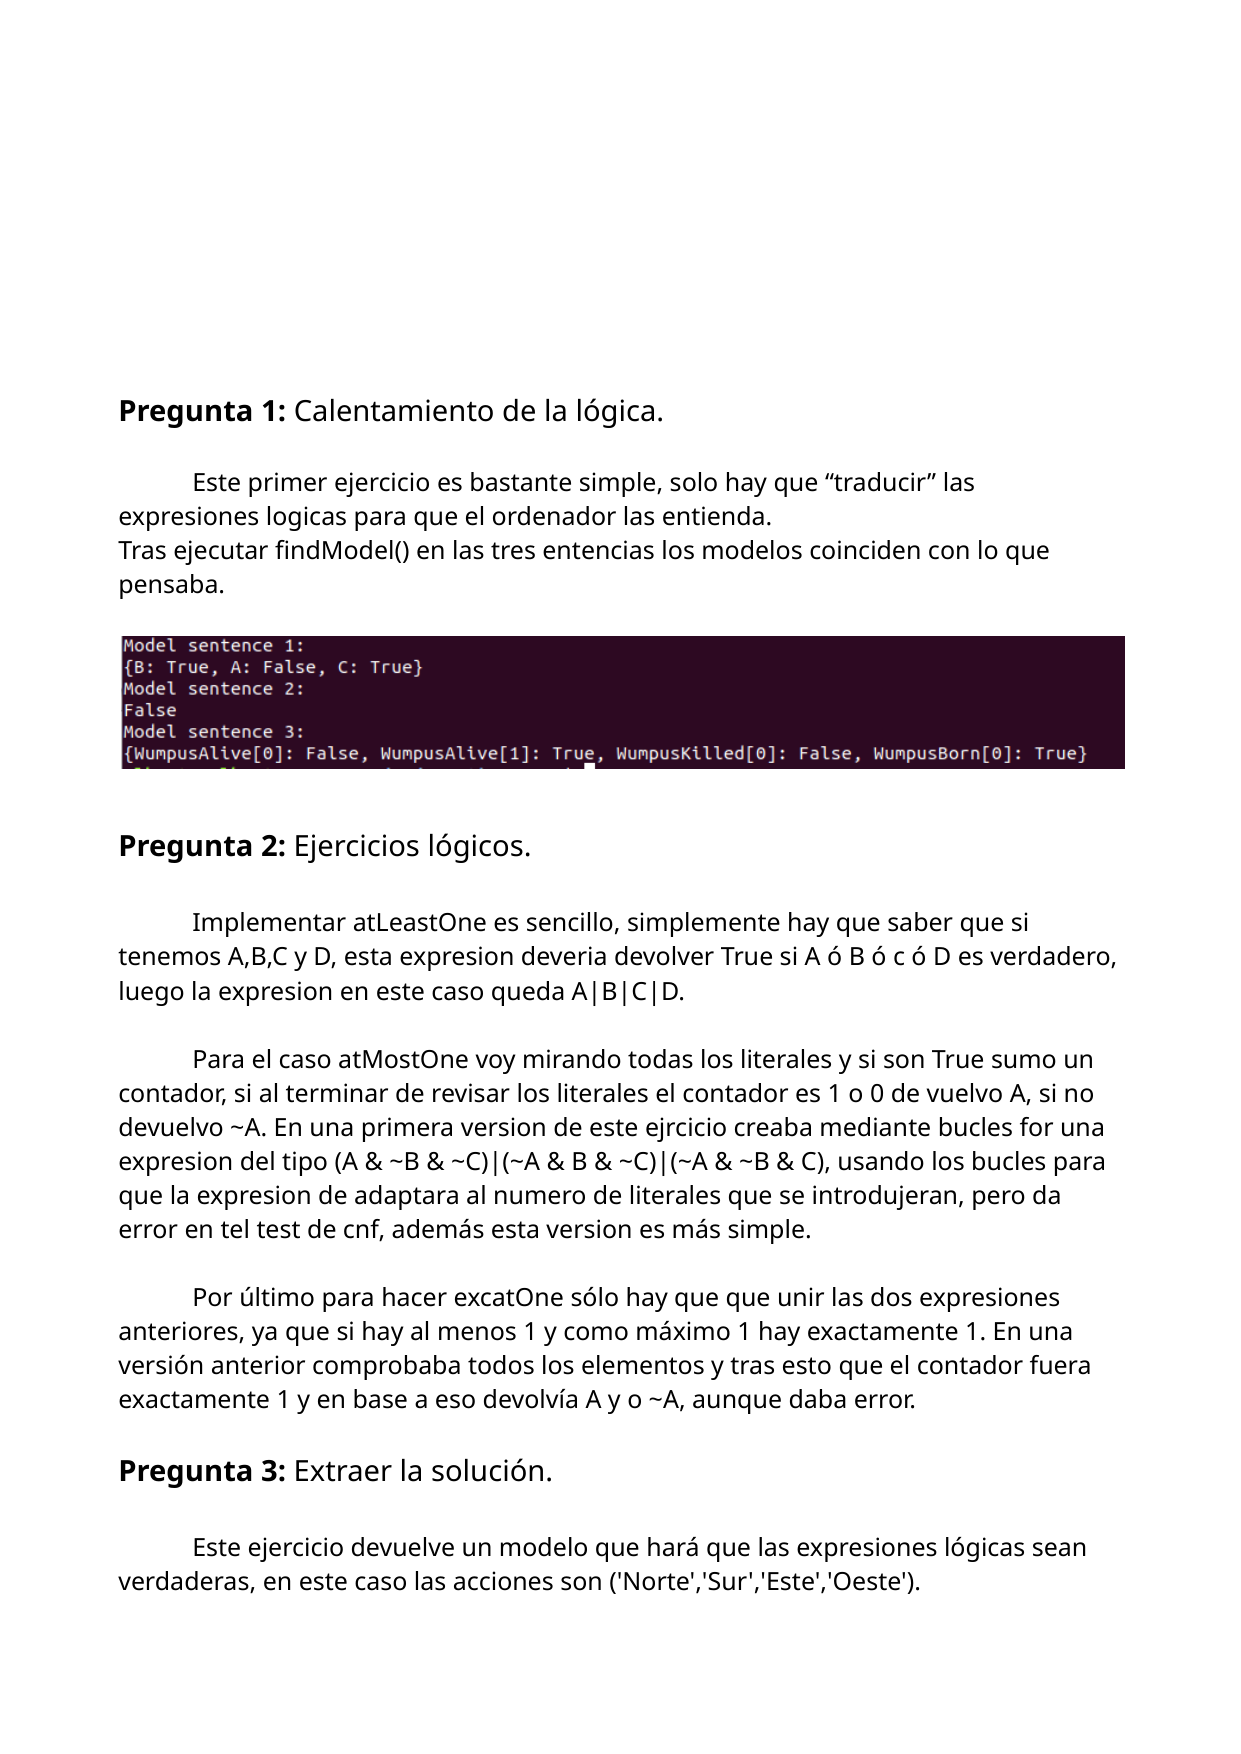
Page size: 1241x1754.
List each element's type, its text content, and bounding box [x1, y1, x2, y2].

text Por último para hacer excatOne sólo hay que que unir las dos expresiones anteriores, ya que si hay al menos 1 y como máximo 1 hay exactamente 1. En una versión anterior comprobaba todos los elementos y tras esto que el contador fuera exactamente 1 y en base a eso devolvía A y o ~A, aunque daba error. [118, 1280, 1122, 1416]
text Este primer ejercicio es bastante simple, solo hay que “traducir” las expresiones logicas para que el ordenador las entienda. [118, 464, 1122, 532]
text Pregunta 1: Calentamiento de la lógica. [118, 391, 1122, 430]
text Para el caso atMostOne voy mirando todas los literales y si son True sumo un contador, si al terminar de revisar los literales el contador es 1 o 0 de vuelvo A, si no devuelvo ~A. En una primera version de este ejrcicio creaba mediante bucles for una expresion del tipo (A & ~B & ~C)|(~A & B & ~C)|(~A & ~B & C), usando los bucles para que la expresion de adaptara al numero de literales que se introdujeran, pero da error en tel test de cnf, además esta version es más simple. [118, 1041, 1122, 1246]
picture [121, 636, 1125, 769]
text Tras ejecutar findModel() en las tres entencias los modelos coinciden con lo que pensaba. [118, 532, 1122, 601]
text Este ejercicio devuelve un modelo que hará que las expresiones lógicas sean verdaderas, en este caso las acciones son ('Norte','Sur','Este','Oeste'). [118, 1529, 1122, 1597]
text Implementar atLeastOne es sencillo, simplemente hay que saber que si tenemos A,B,C y D, esta expresion deveria devolver True si A ó B ó c ó D es verdadero, luego la expresion en este caso queda A|B|C|D. [118, 905, 1122, 1007]
text Pregunta 2: Ejercicios lógicos. [118, 826, 1122, 865]
text Pregunta 3: Extraer la solución. [118, 1450, 1122, 1490]
